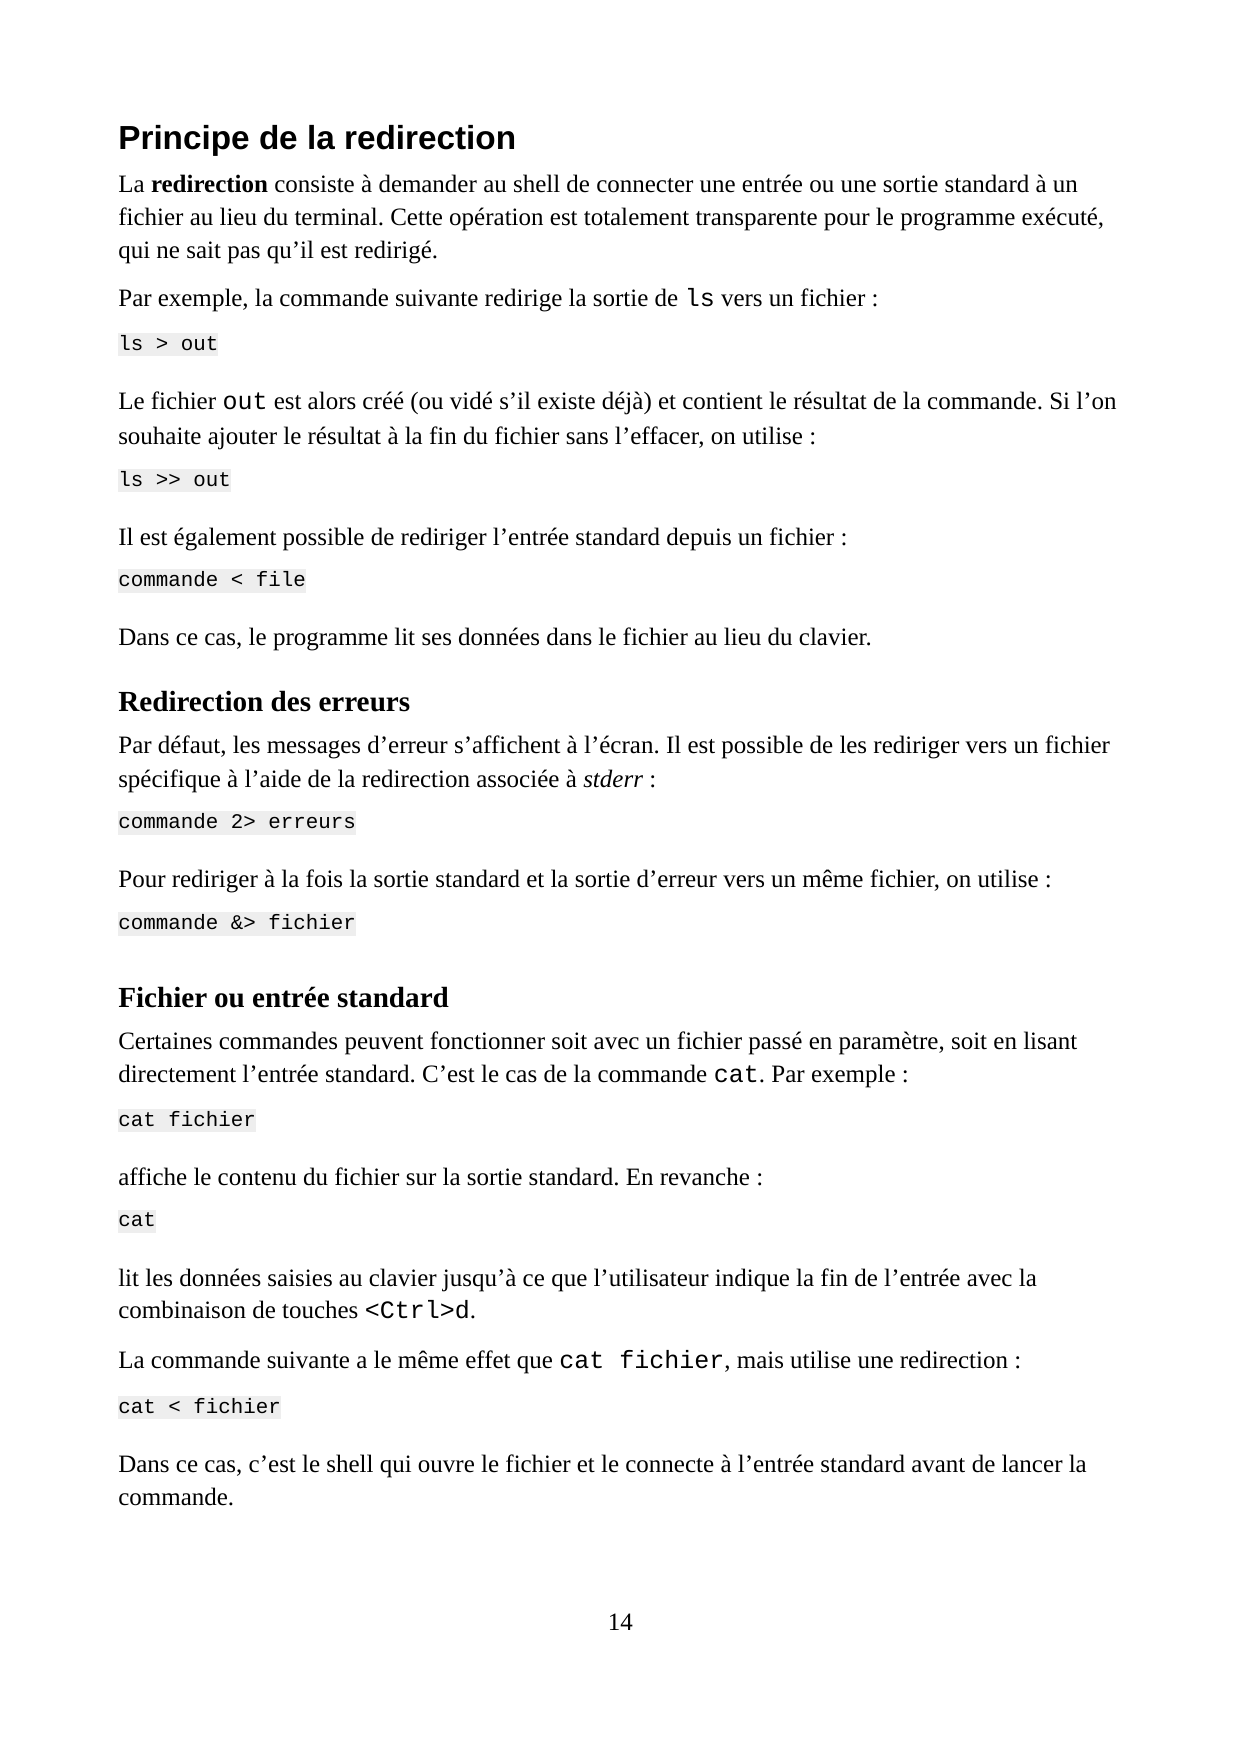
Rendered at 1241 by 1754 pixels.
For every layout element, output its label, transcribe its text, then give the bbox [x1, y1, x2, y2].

text lit les données saisies au clavier jusqu’à ce que l’utilisateur indique la fin de l’entrée avec la combinaison de touches <Ctrl>d. [118, 1263, 1122, 1326]
text affiche le contenu du fichier sur la sortie standard. En revanche : [118, 1162, 1122, 1191]
text Certaines commandes peuvent fonctionner soit avec un fichier passé en paramètre, soit en lisant directement l’entrée standard. C’est le cas de la commande cat. Par exemple : [118, 1026, 1122, 1089]
text ls >> out [118, 468, 1122, 492]
text commande &> fichier [118, 912, 1122, 936]
text cat [118, 1209, 1122, 1233]
text Par exemple, la commande suivante redirige la sortie de ls vers un fichier : [118, 283, 1122, 313]
text ls > out [118, 333, 1122, 356]
text La redirection consiste à demander au shell de connecter une entrée ou une sortie standard à un fichier au lieu du terminal. Cette opération est totalement transparente pour le programme exécuté, qui ne sait pas qu’il est redirigé. [118, 169, 1122, 264]
text Le fichier out est alors créé (ou vidé s’il existe déjà) et contient le résultat de la commande. Si l’on souhaite ajouter le résultat à la fin du fichier sans l’effacer, on utilise : [118, 386, 1122, 450]
text Dans ce cas, le programme lit ses données dans le fichier au lieu du clavier. [118, 622, 1122, 651]
text cat < fichier [118, 1396, 1122, 1419]
text commande < file [118, 569, 1122, 593]
text Par défaut, les messages d’erreur s’affichent à l’écran. Il est possible de les rediriger vers un fichier spécifique à l’aide de la redirection associée à stderr : [118, 731, 1122, 792]
subtitle Fichier ou entrée standard [118, 980, 1122, 1013]
text Il est également possible de rediriger l’entrée standard depuis un fichier : [118, 522, 1122, 550]
text La commande suivante a le même effet que cat fichier, mais utilise une redirection : [118, 1346, 1122, 1376]
text commande 2> erreurs [118, 811, 1122, 835]
text Dans ce cas, c’est le shell qui ouvre le fichier et le connecte à l’entrée standard avant de lancer la commande. [118, 1449, 1122, 1511]
subtitle Principe de la redirection [118, 118, 1122, 157]
text Pour rediriger à la fois la sortie standard et la sortie d’erreur vers un même fichier, on utilise : [118, 864, 1122, 893]
text cat fichier [118, 1109, 1122, 1132]
subtitle Redirection des erreurs [118, 684, 1122, 718]
